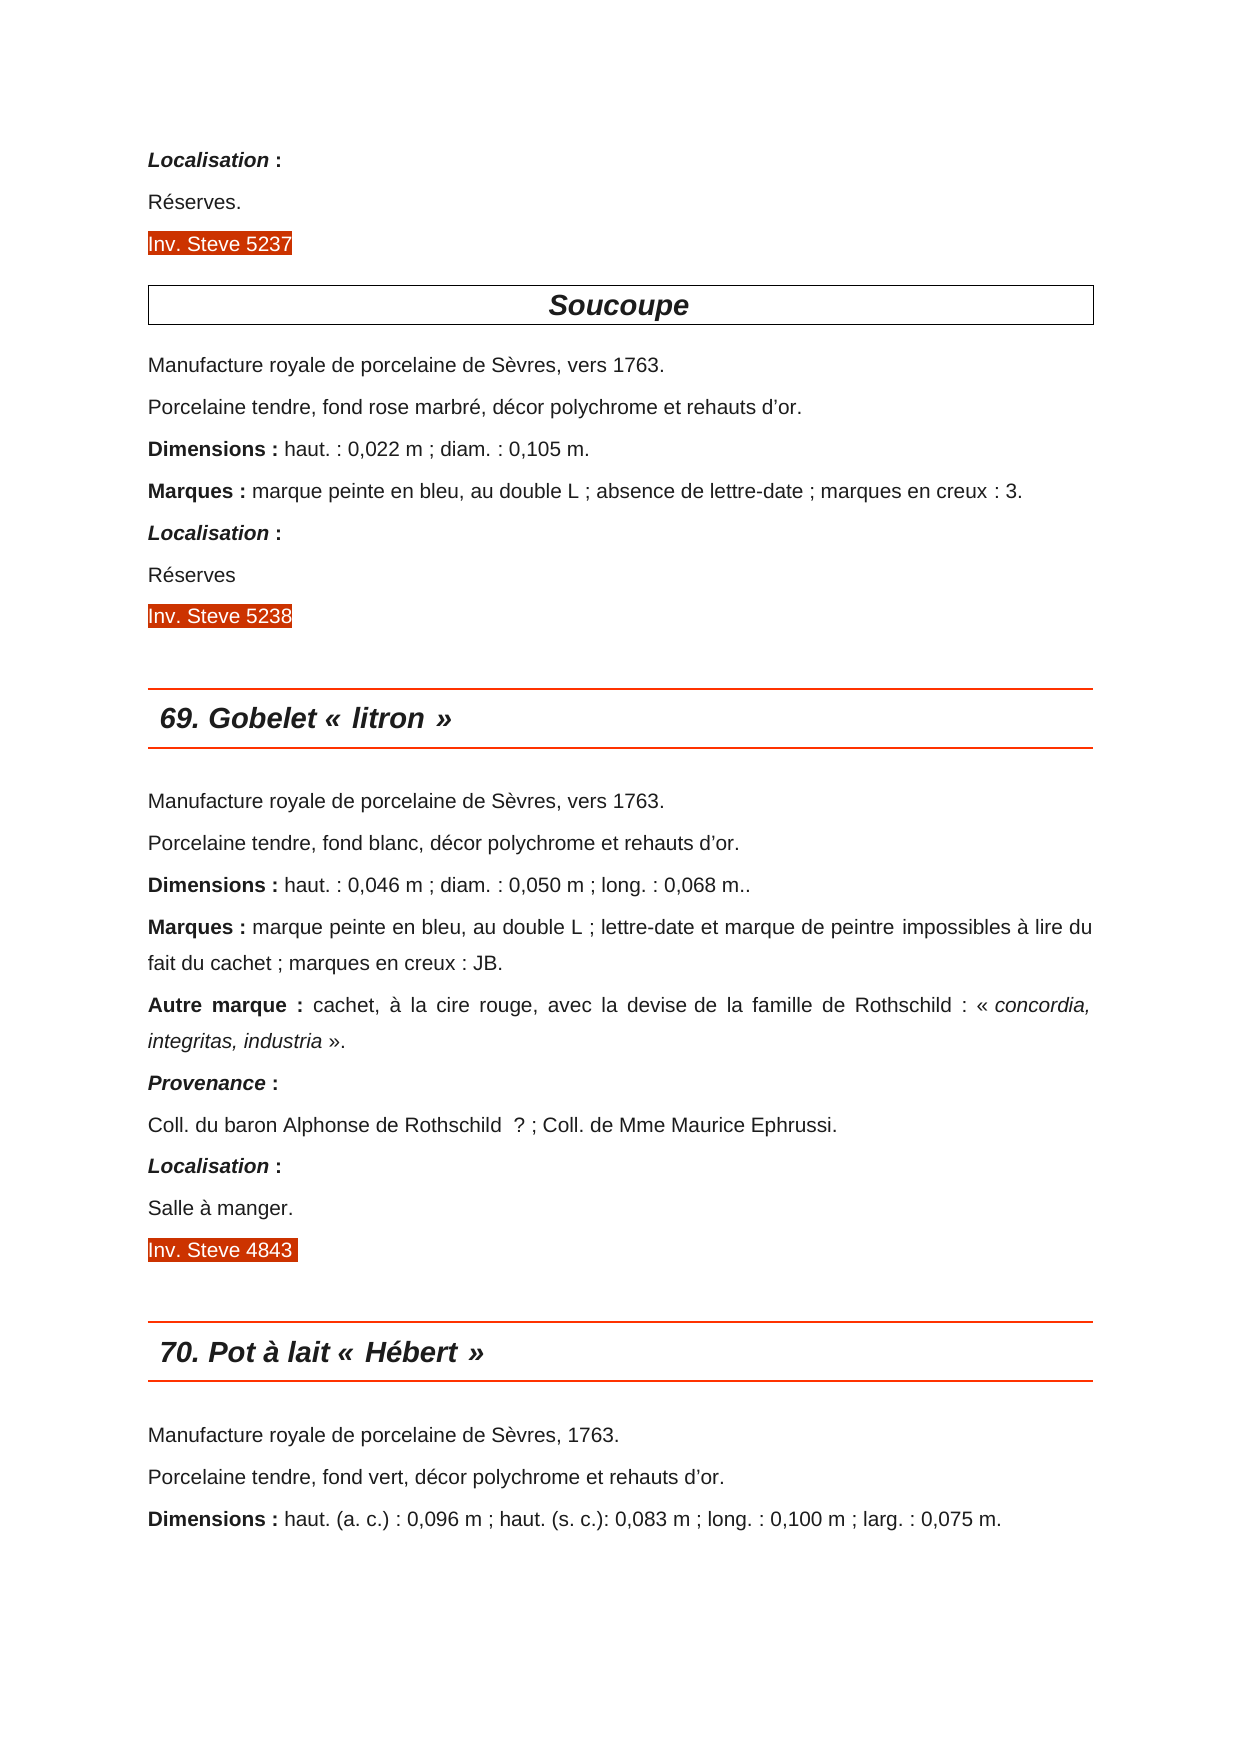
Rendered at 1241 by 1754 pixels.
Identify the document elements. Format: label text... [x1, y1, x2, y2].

text Marques : marque peinte en bleu, au double L ; lettre-date et marque de peintre impossibles à lire du fait du cachet ; marques en creux : JB. [148, 915, 1093, 975]
text Réserves [148, 562, 1093, 586]
text Dimensions : haut. : 0,046 m ; diam. : 0,050 m ; long. : 0,068 m.. [148, 873, 1093, 897]
text Inv. Steve 5238 [292, 604, 1093, 628]
text Autre marque : cachet, à la cire rouge, avec la devise de la famille de Rothschild : « concordia, integritas, industria ». [148, 993, 1093, 1053]
text Dimensions : haut. (a. c.) : 0,096 m ; haut. (s. c.): 0,083 m ; long. : 0,100 m ; larg. : 0,075 m. [148, 1507, 1093, 1531]
text Dimensions : haut. : 0,022 m ; diam. : 0,105 m. [148, 437, 1093, 461]
text Coll. du baron Alphonse de Rothschild ? ; Coll. de Mme Maurice Ephrussi. [148, 1112, 1093, 1136]
text Porcelaine tendre, fond rose marbré, décor polychrome et rehauts d’or. [148, 395, 1093, 419]
text Manufacture royale de porcelaine de Sèvres, vers 1763. [148, 789, 1093, 813]
text Localisation : [148, 1154, 1093, 1178]
subtitle Pot à lait « Hébert » [148, 1323, 1093, 1380]
text Salle à manger. [148, 1196, 1093, 1220]
subtitle Gobelet « litron » [148, 690, 1093, 747]
text Inv. Steve 4843 [298, 1238, 1093, 1262]
text Réserves. [148, 189, 1093, 213]
text Inv. Steve 5237 [292, 231, 1093, 255]
text Localisation : [148, 521, 1093, 544]
text Porcelaine tendre, fond vert, décor polychrome et rehauts d’or. [148, 1465, 1093, 1489]
text Localisation : [148, 148, 1093, 172]
text Provenance : [148, 1071, 1093, 1094]
text Manufacture royale de porcelaine de Sèvres, 1763. [148, 1423, 1093, 1447]
text Porcelaine tendre, fond blanc, décor polychrome et rehauts d’or. [148, 831, 1093, 855]
subtitle Soucoupe [149, 286, 1093, 324]
text Manufacture royale de porcelaine de Sèvres, vers 1763. [148, 353, 1093, 377]
text Marques : marque peinte en bleu, au double L ; absence de lettre-date ; marques en creux : 3. [148, 479, 1093, 503]
